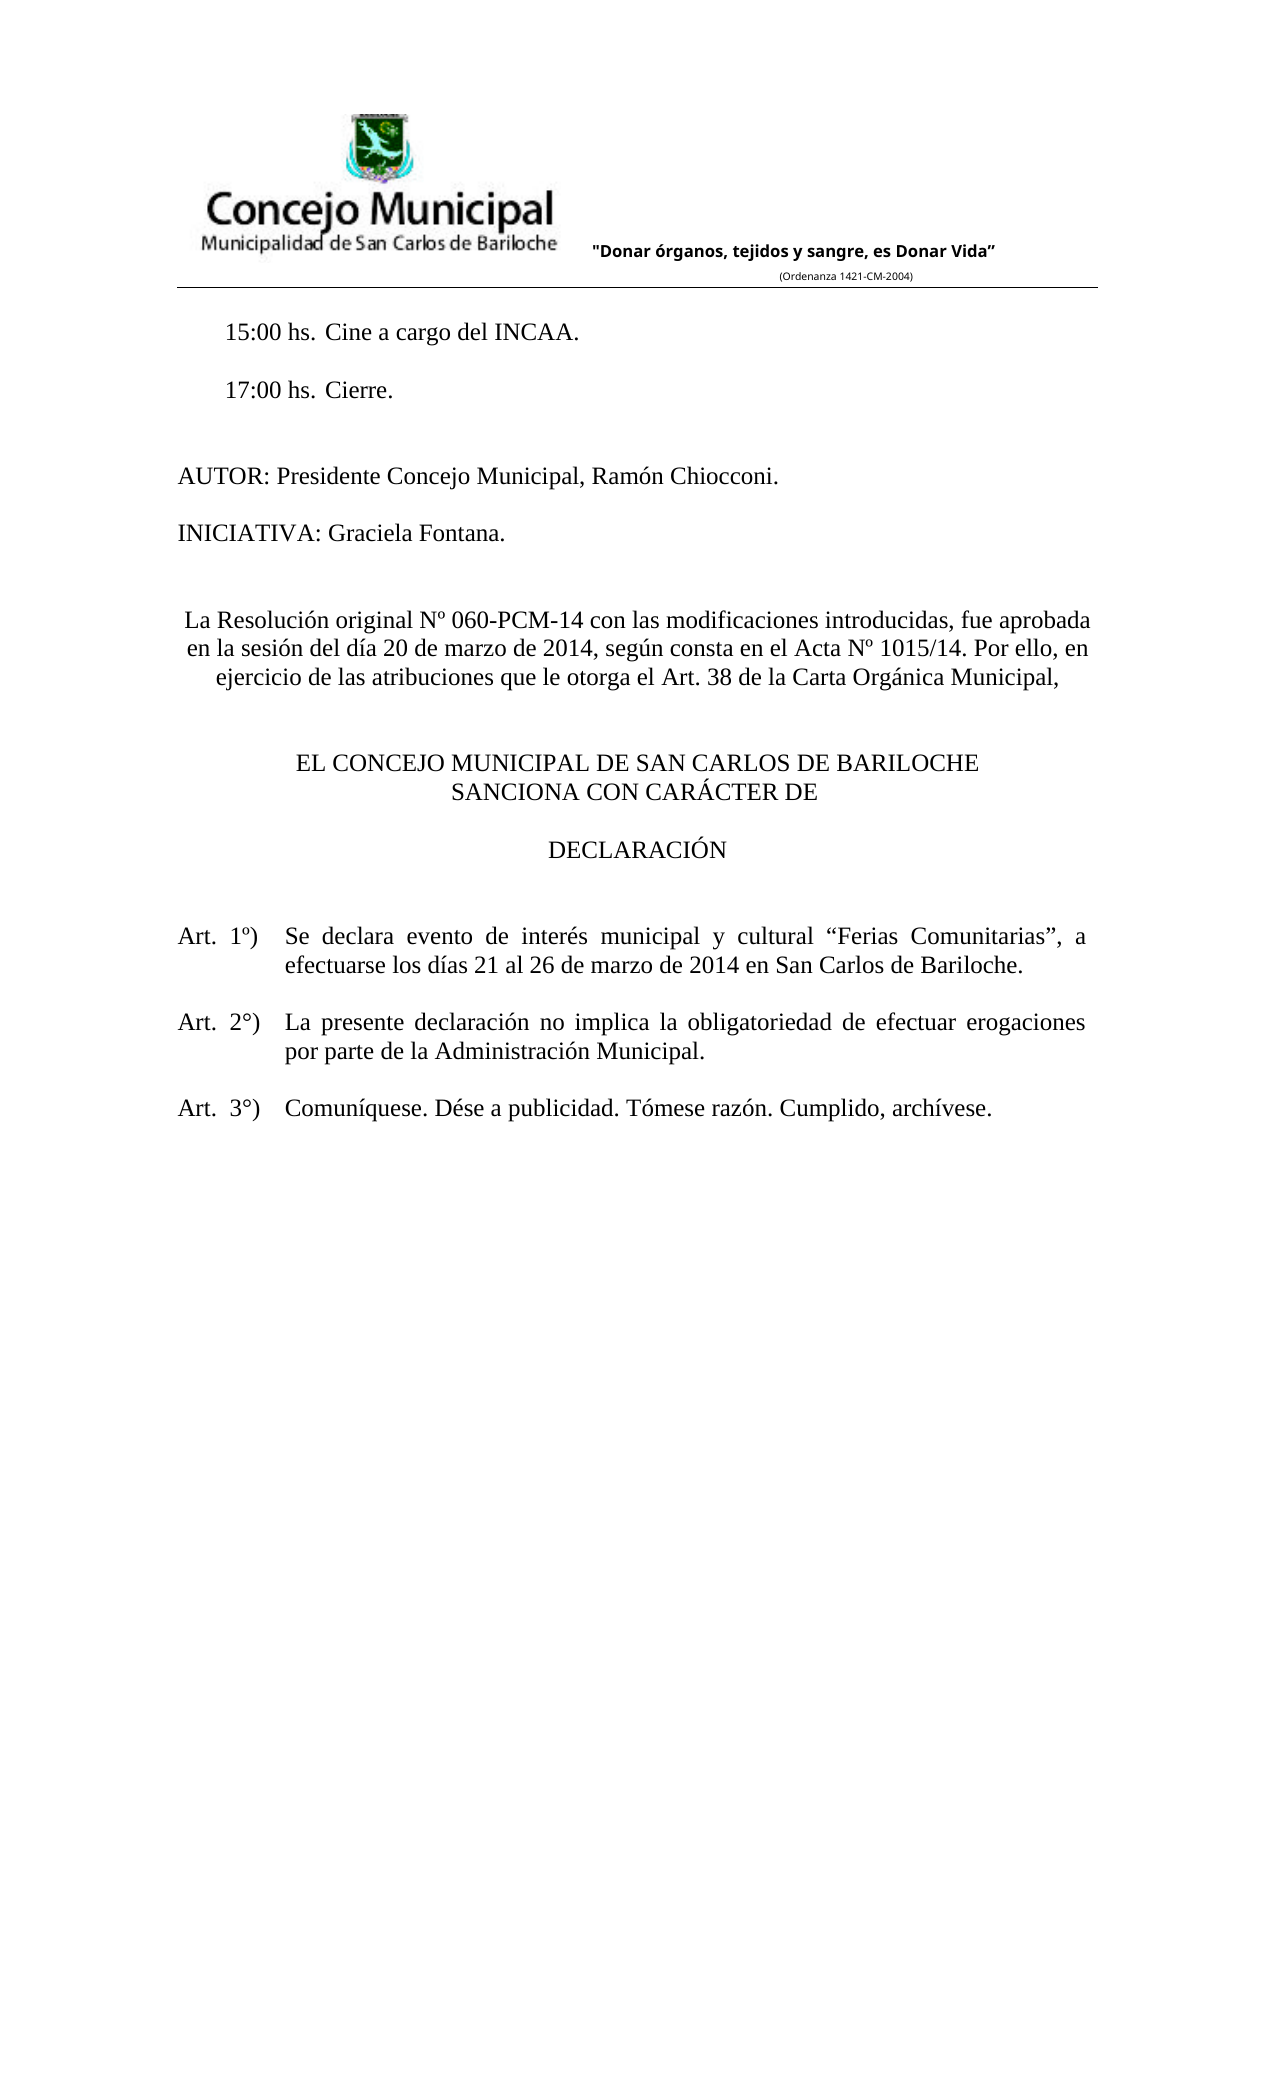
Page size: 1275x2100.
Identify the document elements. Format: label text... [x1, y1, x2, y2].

picture [177, 114, 589, 264]
table_header Art. 1º) [170, 921, 277, 1007]
text 15:00 hs. Cine a cargo del INCAA. [177, 317, 1098, 346]
text 17:00 hs. Cierre. [177, 375, 1098, 403]
text AUTOR: Presidente Concejo Municipal, Ramón Chiocconi. [177, 461, 1098, 490]
table_cell Comuníquese. Dése a publicidad. Tómese razón. Cumplido, archívese. [277, 1094, 1094, 1122]
table_header Se declara evento de interés municipal y cultural “Ferias Comunitarias”, a efectuarse los días 21 al 26 de marzo de 2014 en San Carlos de Bariloche. [277, 921, 1094, 1007]
text EL CONCEJO MUNICIPAL DE SAN CARLOS DE BARILOCHE [177, 748, 1098, 777]
table_cell Art. 3°) [170, 1094, 277, 1122]
text SANCIONA CON CARÁCTER DE [177, 777, 1098, 806]
text INICIATIVA: Graciela Fontana. [177, 518, 1098, 547]
table_cell Art. 2°) [170, 1007, 277, 1093]
table_cell La presente declaración no implica la obligatoriedad de efectuar erogaciones por parte de la Administración Municipal. [277, 1007, 1094, 1093]
text DECLARACIÓN [177, 835, 1098, 863]
text La Resolución original Nº 060-PCM-14 con las modificaciones introducidas, fue aprobada en la sesión del día 20 de marzo de 2014, según consta en el Acta Nº 1015/14. Por ello, en ejercicio de las atribuciones que le otorga el Art. 38 de la Carta Orgánica Municipal, [177, 605, 1098, 691]
